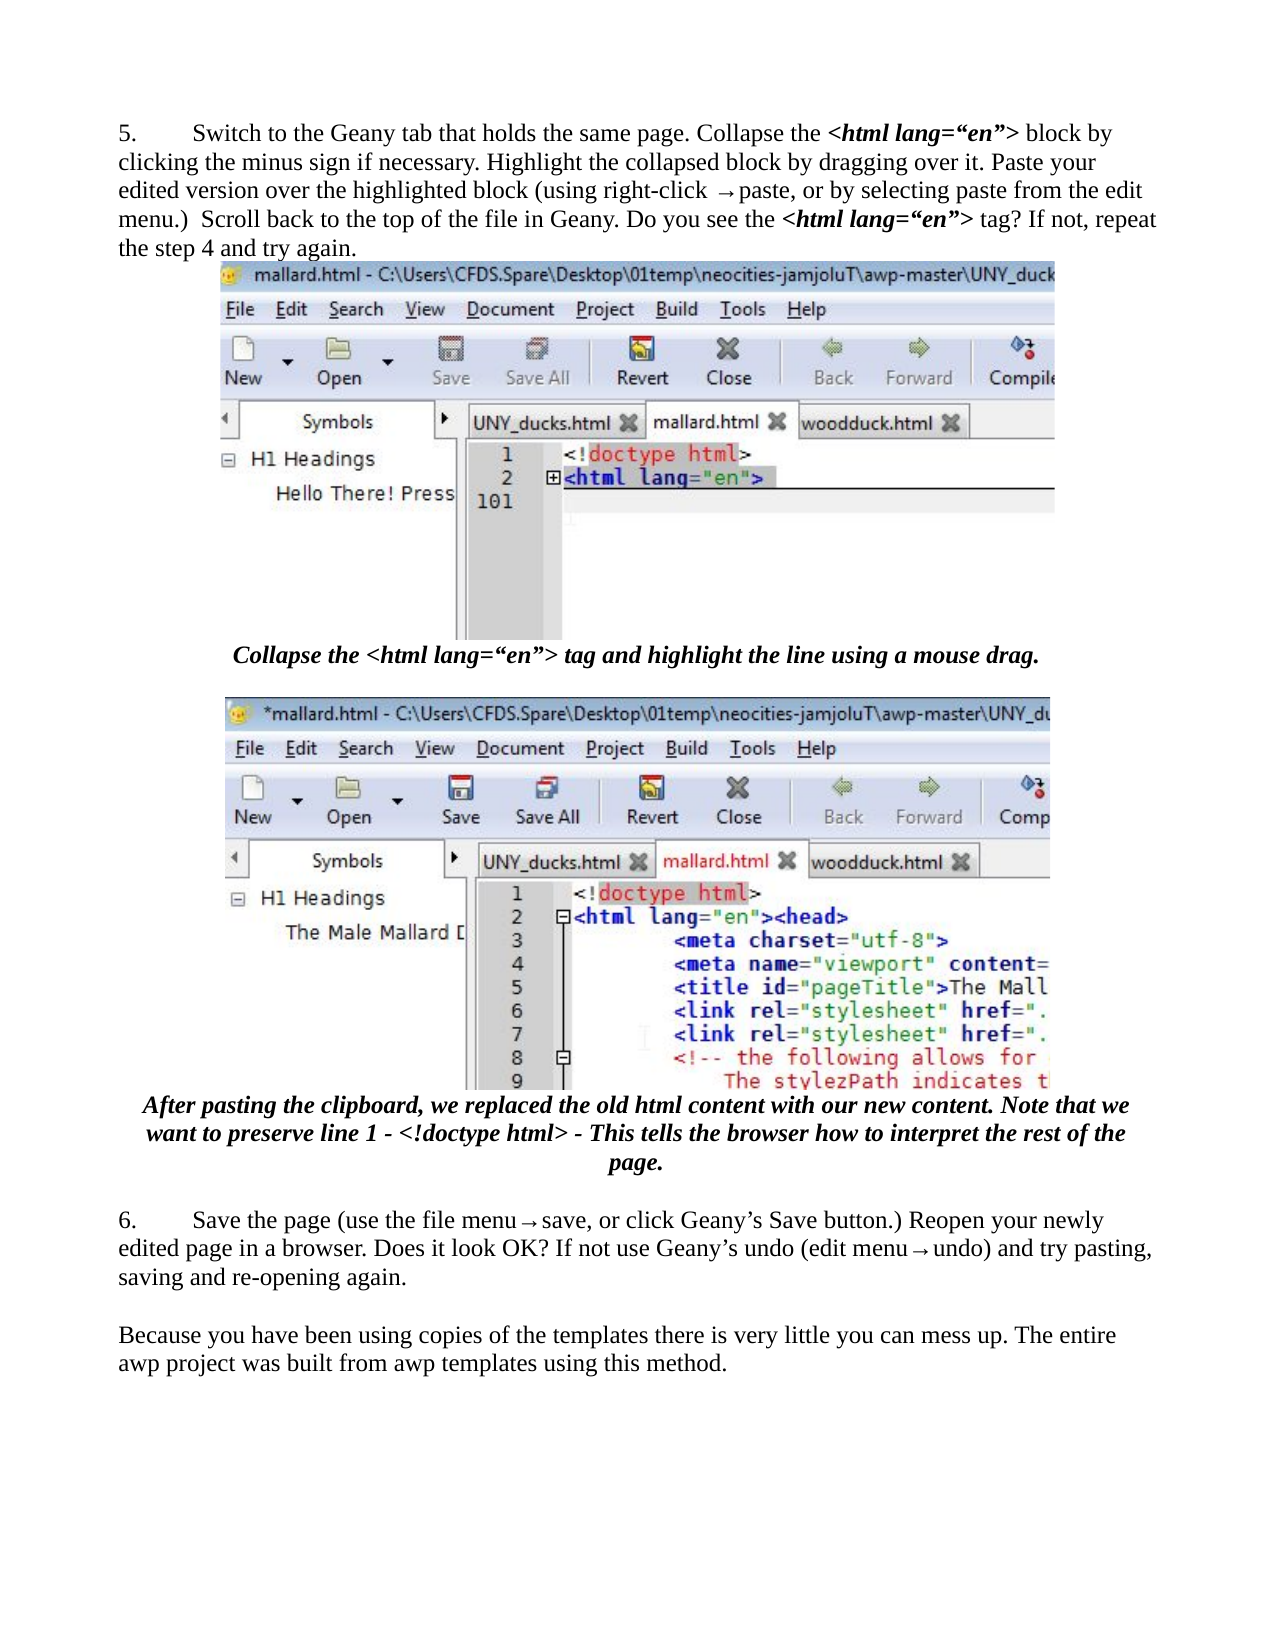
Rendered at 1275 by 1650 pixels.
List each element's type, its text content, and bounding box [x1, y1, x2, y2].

text Because you have been using copies of the templates there is very little you can mess up. The entire awp project was built from awp templates using this method. [118, 1320, 1157, 1377]
text 6. Save the page (use the file menu→save, or click Geany’s Save button.) Reopen your newly edited page in a browser. Does it look OK? If not use Geany’s undo (edit menu→undo) and try pasting, saving and re-opening again. [118, 1205, 1157, 1291]
text After pasting the clipboard, we replaced the old html content with our new content. Note that we want to preserve line 1 - <!doctype html> - This tells the browser how to interpret the rest of the page. [118, 697, 1157, 1176]
text Collapse the <html lang=“en”> tag and highlight the line using a mouse drag. [118, 262, 1157, 669]
text 5. Switch to the Geany tab that holds the same page. Collapse the <html lang=“en”> block by clicking the minus sign if necessary. Highlight the collapsed block by dragging over it. Paste your edited version over the highlighted block (using right-click →paste, or by selecting paste from the edit menu.) Scroll back to the top of the file in Geany. Do you see the <html lang=“en”> tag? If not, repeat the step 4 and try again. [118, 118, 1157, 262]
picture [225, 697, 1050, 1090]
picture [220, 261, 1055, 640]
